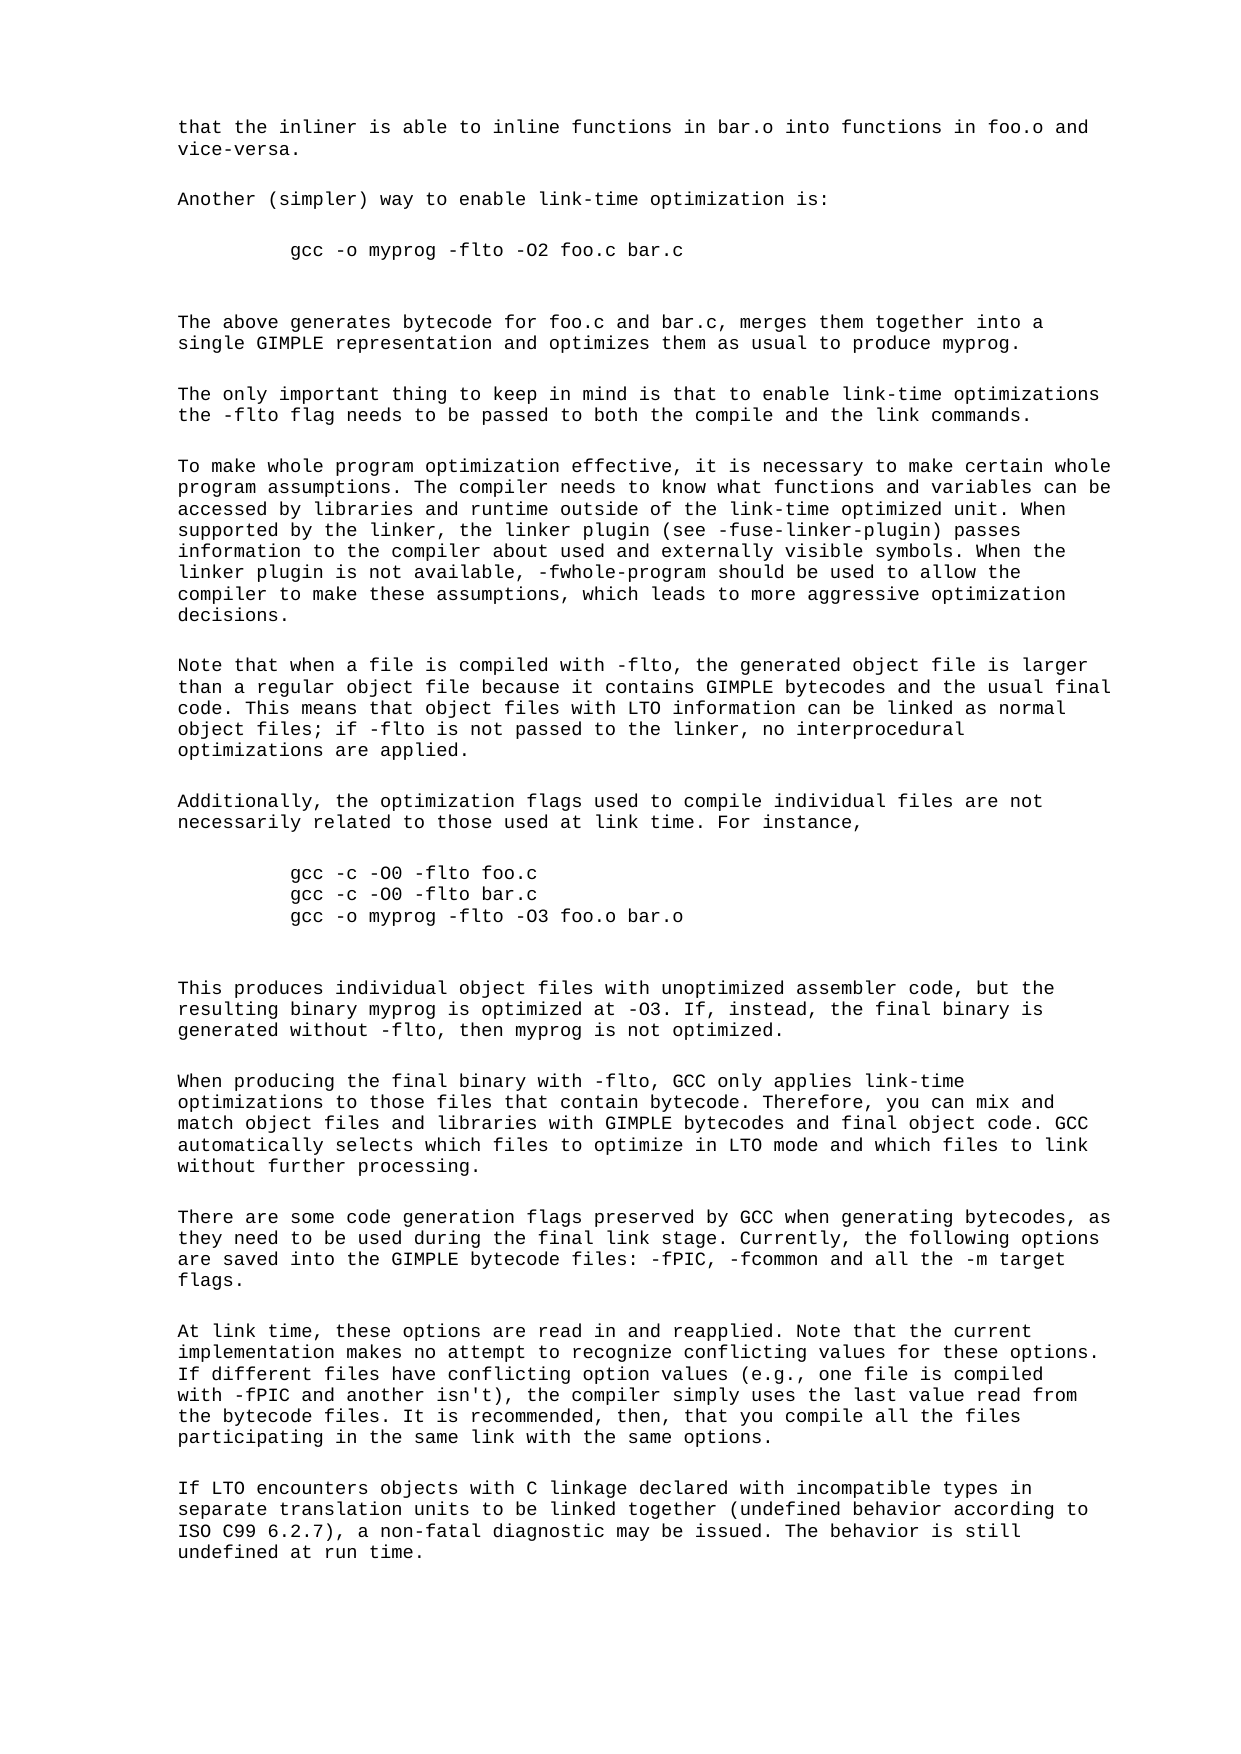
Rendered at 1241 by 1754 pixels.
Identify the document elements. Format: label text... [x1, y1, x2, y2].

list When producing the final binary with -flto, GCC only applies link-time optimizations to those files that contain bytecode. Therefore, you can mix and match object files and libraries with GIMPLE bytecodes and final object code. GCC automatically selects which files to optimize in LTO mode and which files to link without further processing. [177, 1072, 1122, 1178]
list Additionally, the optimization flags used to compile individual files are not necessarily related to those used at link time. For instance, [177, 792, 1122, 834]
list To make whole program optimization effective, it is necessary to make certain whole program assumptions. The compiler needs to know what functions and variables can be accessed by libraries and runtime outside of the link-time optimized unit. When supported by the linker, the linker plugin (see -fuse-linker-plugin) passes information to the compiler about used and externally visible symbols. When the linker plugin is not available, -fwhole-program should be used to allow the compiler to make these assumptions, which leads to more aggressive optimization decisions. [177, 457, 1122, 627]
list Note that when a file is compiled with -flto, the generated object file is larger than a regular object file because it contains GIMPLE bytecodes and the usual final code. This means that object files with LTO information can be linked as normal object files; if -flto is not passed to the linker, no interprocedural optimizations are applied. [177, 656, 1122, 762]
list Another (simpler) way to enable link-time optimization is: [177, 190, 1122, 211]
list If LTO encounters objects with C linkage declared with incompatible types in separate translation units to be linked together (undefined behavior according to ISO C99 6.2.7), a non-fatal diagnostic may be issued. The behavior is still undefined at run time. [177, 1479, 1122, 1564]
list At link time, these options are read in and reapplied. Note that the current implementation makes no attempt to recognize conflicting values for these options. If different files have conflicting option values (e.g., one file is compiled with -fPIC and another isn't), the compiler simply uses the last value read from the bytecode files. It is recommended, then, that you compile all the files participating in the same link with the same options. [177, 1322, 1122, 1449]
text gcc -o myprog -flto -O2 foo.c bar.c [177, 241, 1122, 262]
list that the inliner is able to inline functions in bar.o into functions in foo.o and vice-versa. [177, 118, 1122, 161]
list The only important thing to keep in mind is that to enable link-time optimizations the -flto flag needs to be passed to both the compile and the link commands. [177, 385, 1122, 427]
list The above generates bytecode for foo.c and bar.c, merges them together into a single GIMPLE representation and optimizes them as usual to produce myprog. [177, 313, 1122, 355]
text gcc -c -O0 -flto foo.c [177, 864, 1122, 885]
text gcc -c -O0 -flto bar.c [177, 885, 1122, 906]
text gcc -o myprog -flto -O3 foo.o bar.o [177, 906, 1122, 928]
list This produces individual object files with unoptimized assembler code, but the resulting binary myprog is optimized at -O3. If, instead, the final binary is generated without -flto, then myprog is not optimized. [177, 978, 1122, 1042]
list There are some code generation flags preserved by GCC when generating bytecodes, as they need to be used during the final link stage. Currently, the following options are saved into the GIMPLE bytecode files: -fPIC, -fcommon and all the -m target flags. [177, 1207, 1122, 1292]
